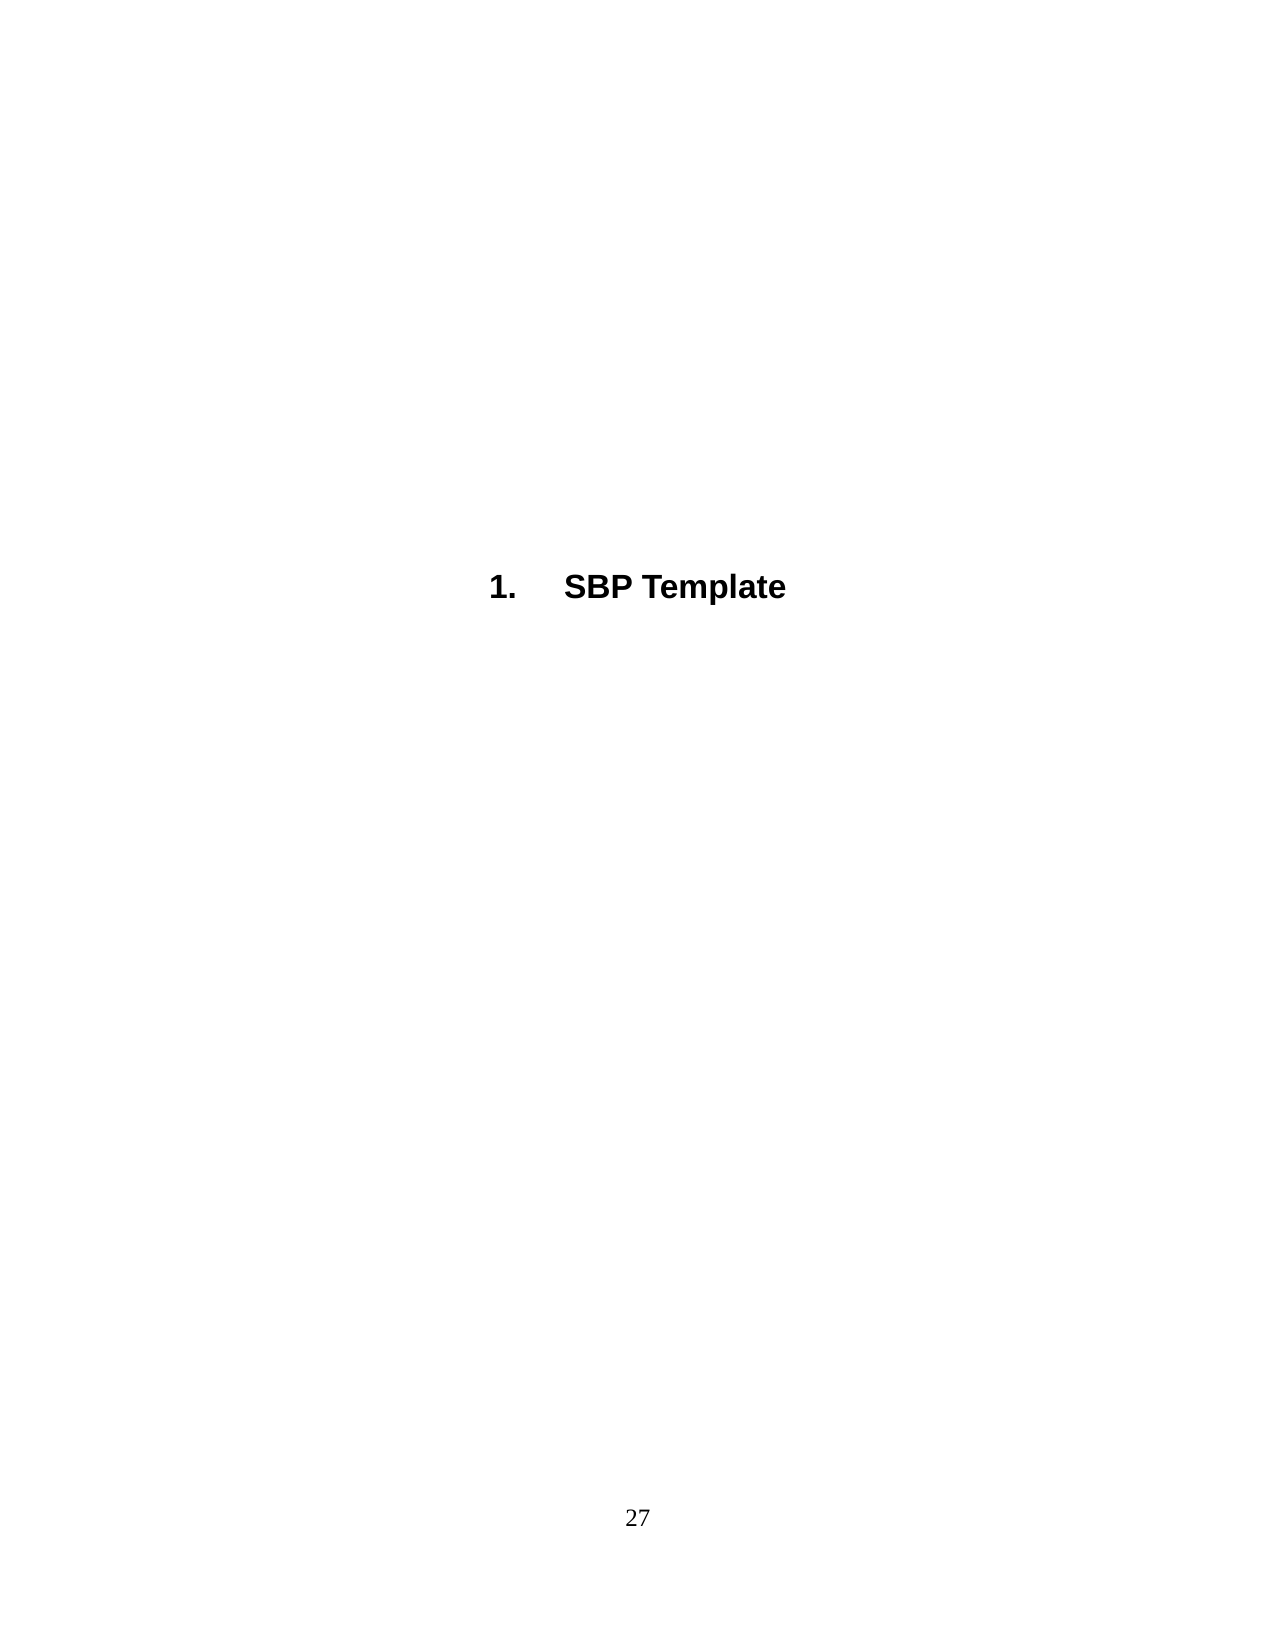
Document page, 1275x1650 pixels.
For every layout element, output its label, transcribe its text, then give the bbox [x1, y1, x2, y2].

subtitle 1. SBP Template [118, 567, 1157, 606]
